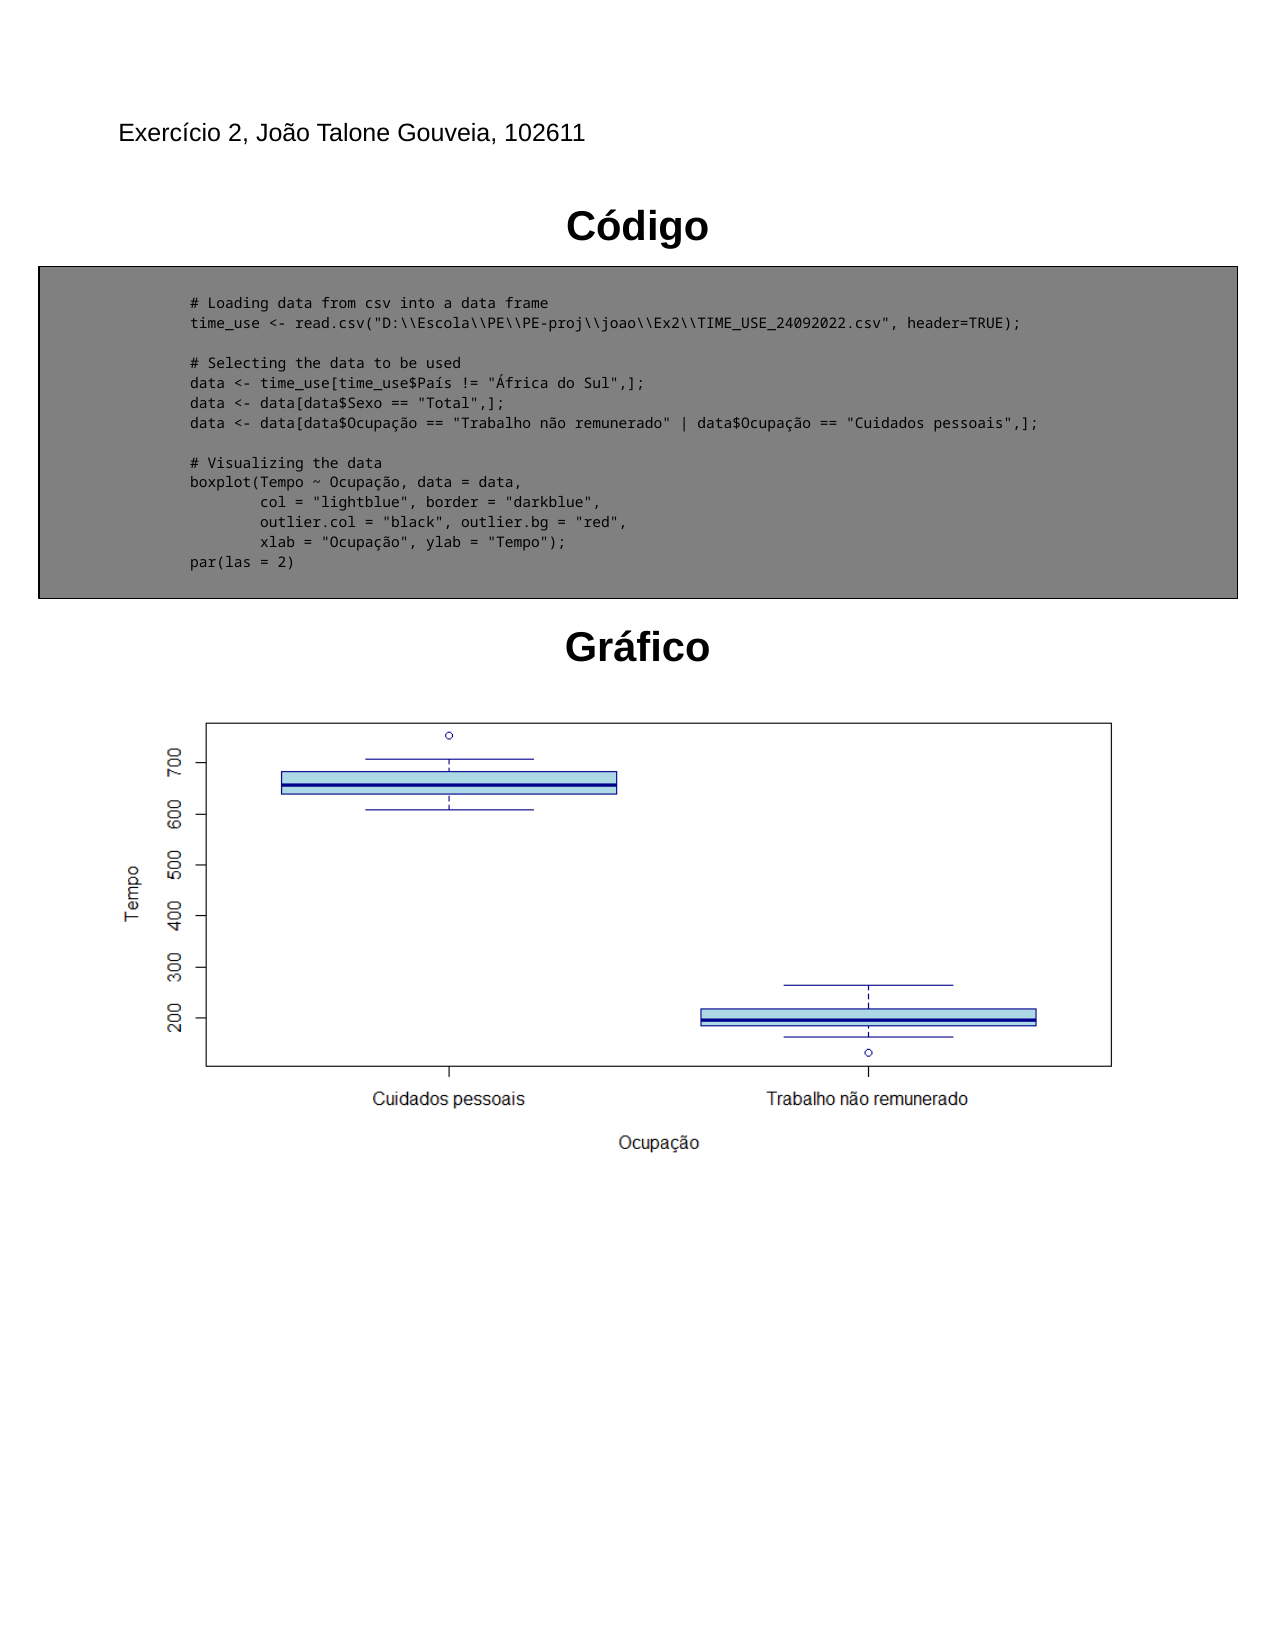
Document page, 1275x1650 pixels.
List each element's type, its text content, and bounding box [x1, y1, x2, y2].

picture [118, 692, 1157, 1176]
title Gráfico [118, 599, 1157, 670]
title Código [118, 201, 1157, 249]
